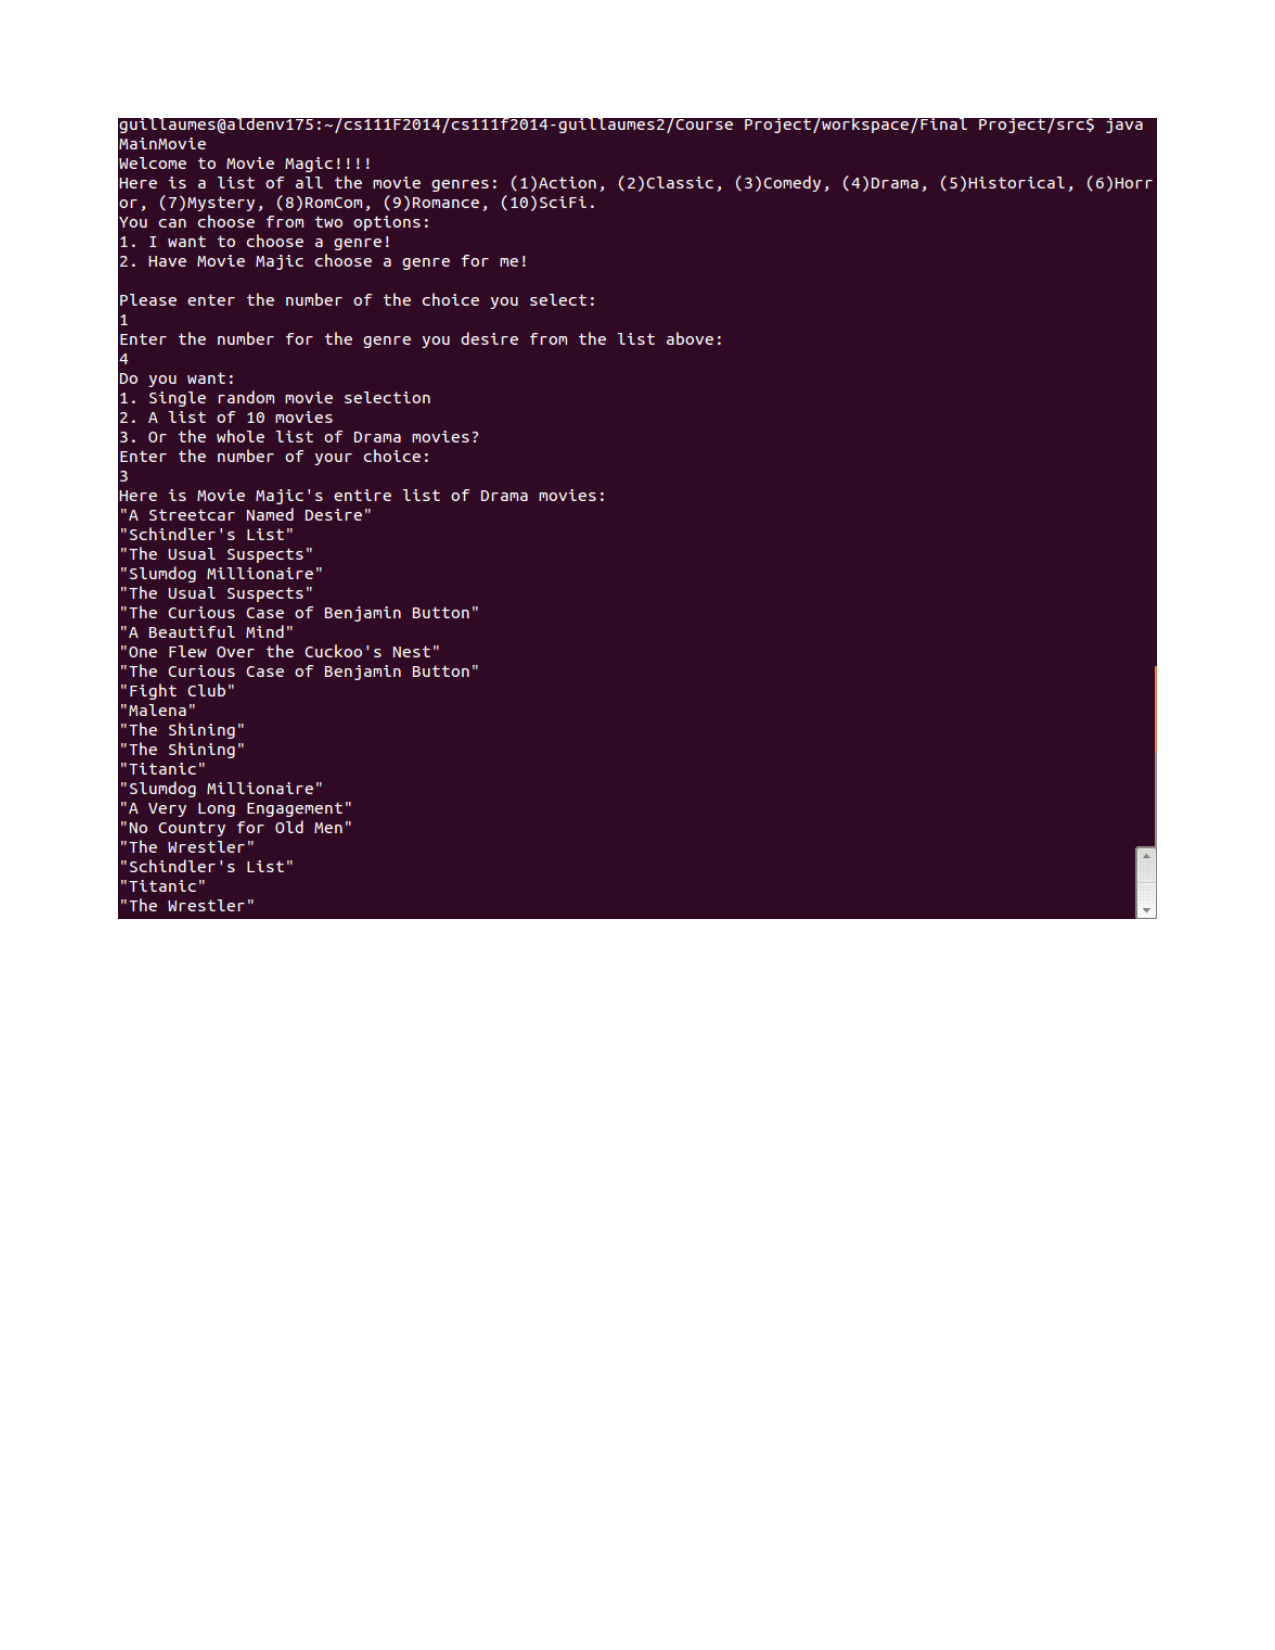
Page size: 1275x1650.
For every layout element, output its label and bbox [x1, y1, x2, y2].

picture [118, 118, 1157, 919]
